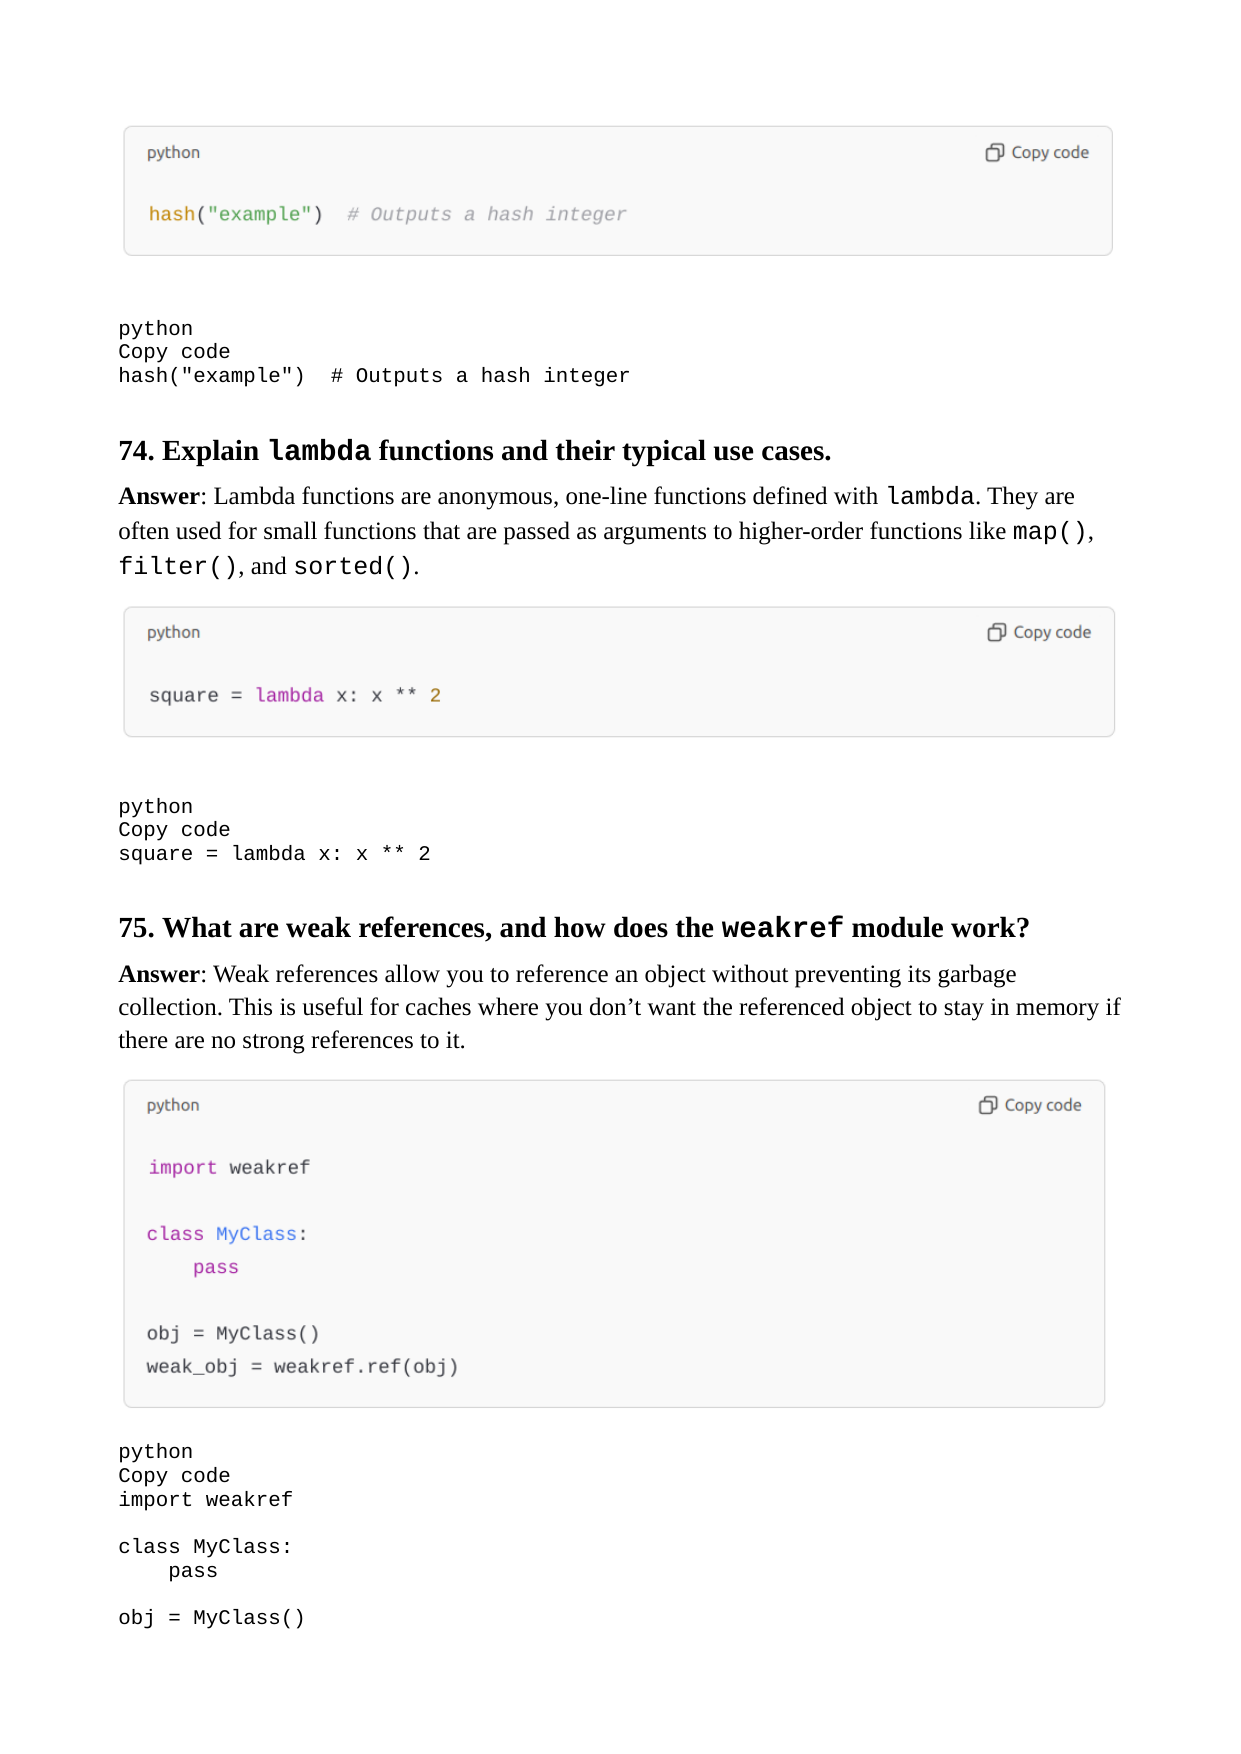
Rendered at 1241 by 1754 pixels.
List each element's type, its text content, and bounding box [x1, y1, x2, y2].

text pass [118, 1559, 1122, 1583]
text obj = MyClass() [118, 1607, 1122, 1631]
text Answer: Weak references allow you to reference an object without preventing its garbage collection. This is useful for caches where you don’t want the referenced object to stay in memory if there are no strong references to it. [118, 959, 1122, 1054]
text python [118, 318, 1122, 341]
text import weakref [118, 1489, 1122, 1512]
text class MyClass: [118, 1536, 1122, 1559]
text Answer: Lambda functions are anonymous, one-line functions defined with lambda. They are often used for small functions that are passed as arguments to higher-order functions like map(), filter(), and sorted(). [118, 481, 1122, 582]
subtitle 74. Explain lambda functions and their typical use cases. [118, 433, 1122, 469]
text python [118, 1441, 1122, 1465]
text Copy code [118, 819, 1122, 843]
picture [118, 601, 1123, 744]
text python [118, 796, 1122, 819]
text square = lambda x: x ** 2 [118, 843, 1122, 867]
picture [118, 118, 1123, 266]
picture [118, 1072, 1123, 1418]
text Copy code [118, 341, 1122, 365]
text Copy code [118, 1465, 1122, 1489]
subtitle 75. What are weak references, and how does the weakref module work? [118, 911, 1122, 947]
text hash("example") # Outputs a hash integer [118, 365, 1122, 388]
